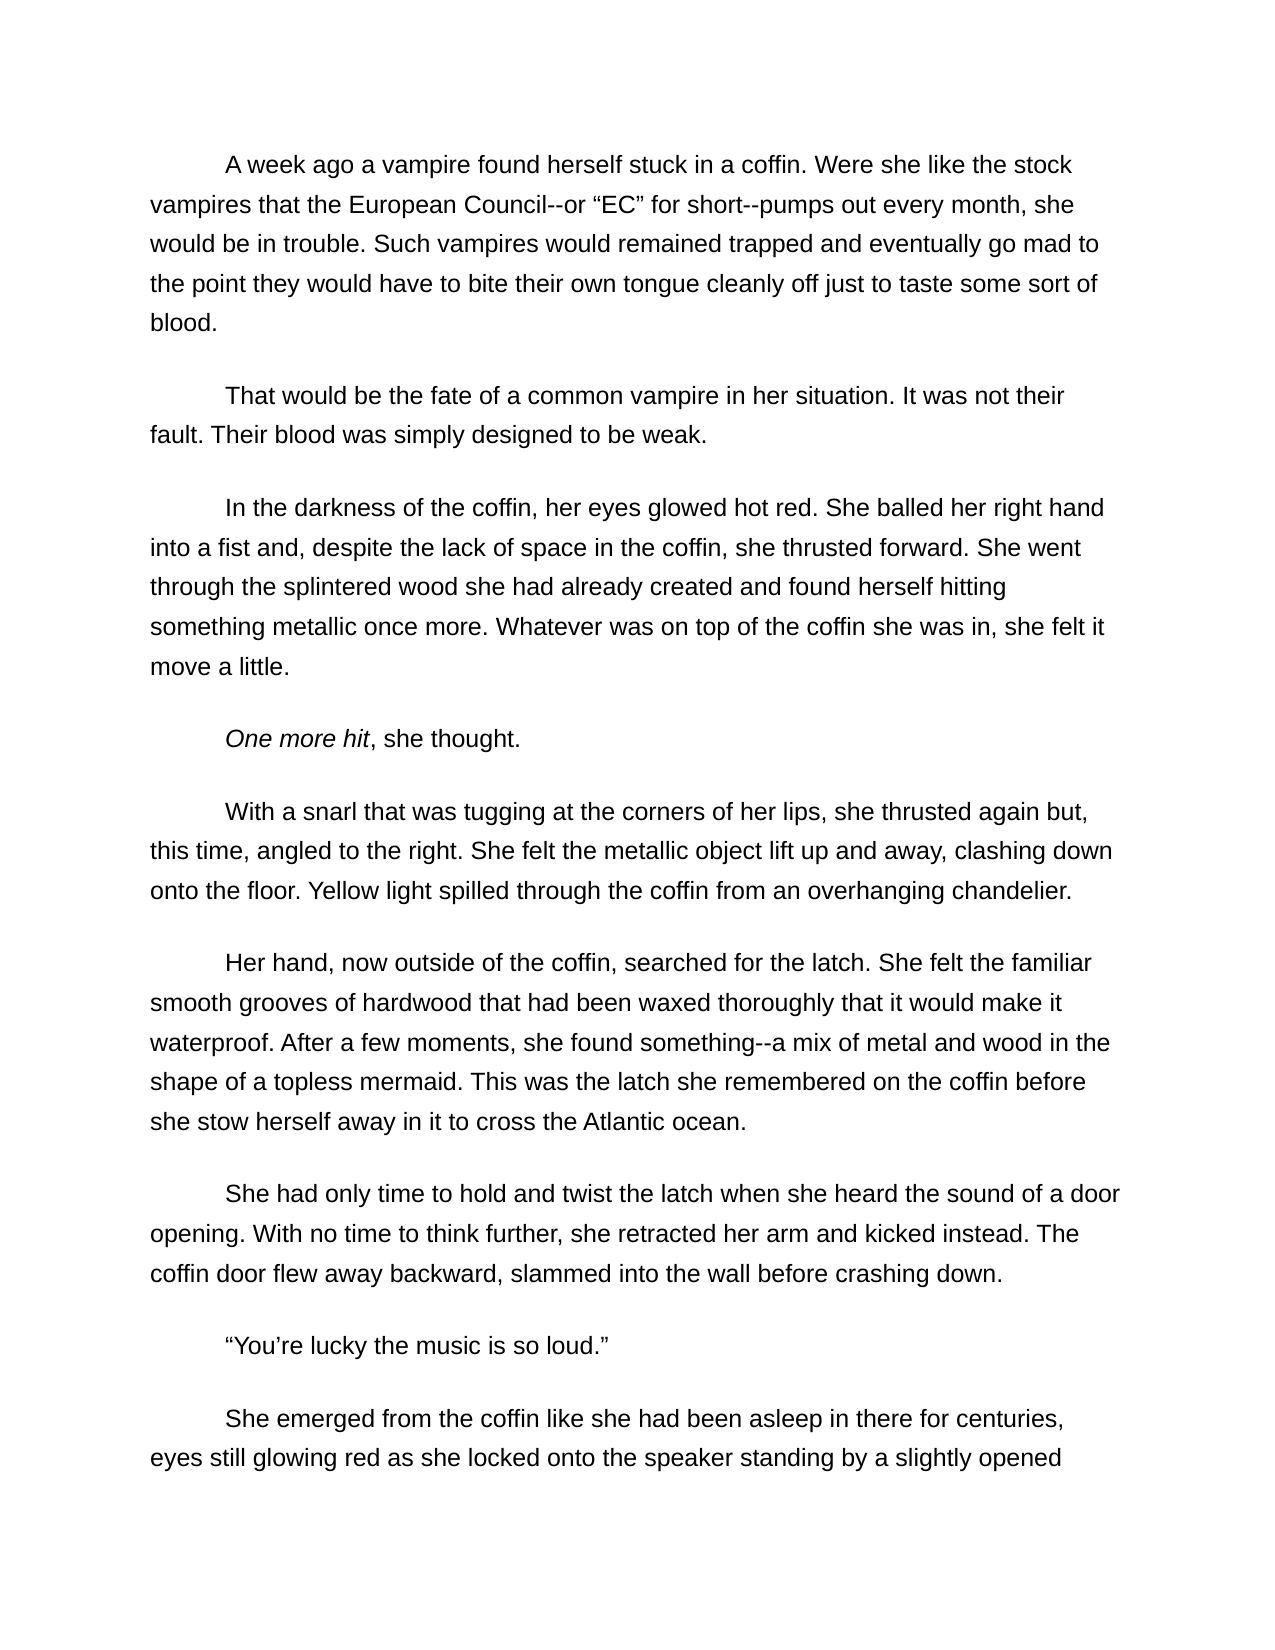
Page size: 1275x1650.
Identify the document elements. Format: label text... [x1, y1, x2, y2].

text With a snarl that was tugging at the corners of her lips, she thrusted again but, this time, angled to the right. She felt the metallic object lift up and away, clashing down onto the floor. Yellow light spilled through the coffin from an overhanging chandelier. [150, 797, 1125, 904]
text She emerged from the coffin like she had been asleep in there for centuries, eyes still glowing red as she locked onto the speaker standing by a slightly opened [150, 1404, 1125, 1472]
text A week ago a vampire found herself stuck in a coffin. Were she like the stock vampires that the European Council--or “EC” for short--pumps out every month, she would be in trouble. Such vampires would remained trapped and eventually go mad to the point they would have to bite their own tongue cleanly off just to taste some sort of blood. [150, 150, 1125, 337]
text “You’re lucky the music is so loud.” [150, 1331, 1125, 1360]
text Her hand, now outside of the coffin, searched for the latch. She felt the familiar smooth grooves of hardwood that had been waxed thoroughly that it would make it waterproof. After a few moments, she found something--a mix of metal and wood in the shape of a topless mermaid. This was the latch she remembered on the coffin before she stow herself away in it to cross the Atlantic ocean. [150, 948, 1125, 1136]
text In the darkness of the coffin, her eyes glowed hot red. She balled her right hand into a fist and, despite the lack of space in the coffin, she thrusted forward. She went through the splintered wood she had already created and found herself hitting something metallic once more. Whatever was on top of the coffin she was in, she felt it move a little. [150, 493, 1125, 680]
text That would be the fate of a common vampire in her situation. It was not their fault. Their blood was simply designed to be weak. [150, 381, 1125, 449]
text One more hit, she thought. [150, 724, 1125, 753]
text She had only time to hold and twist the latch when she heard the sound of a door opening. With no time to think further, she retracted her arm and kicked instead. The coffin door flew away backward, slammed into the wall before crashing down. [150, 1179, 1125, 1287]
